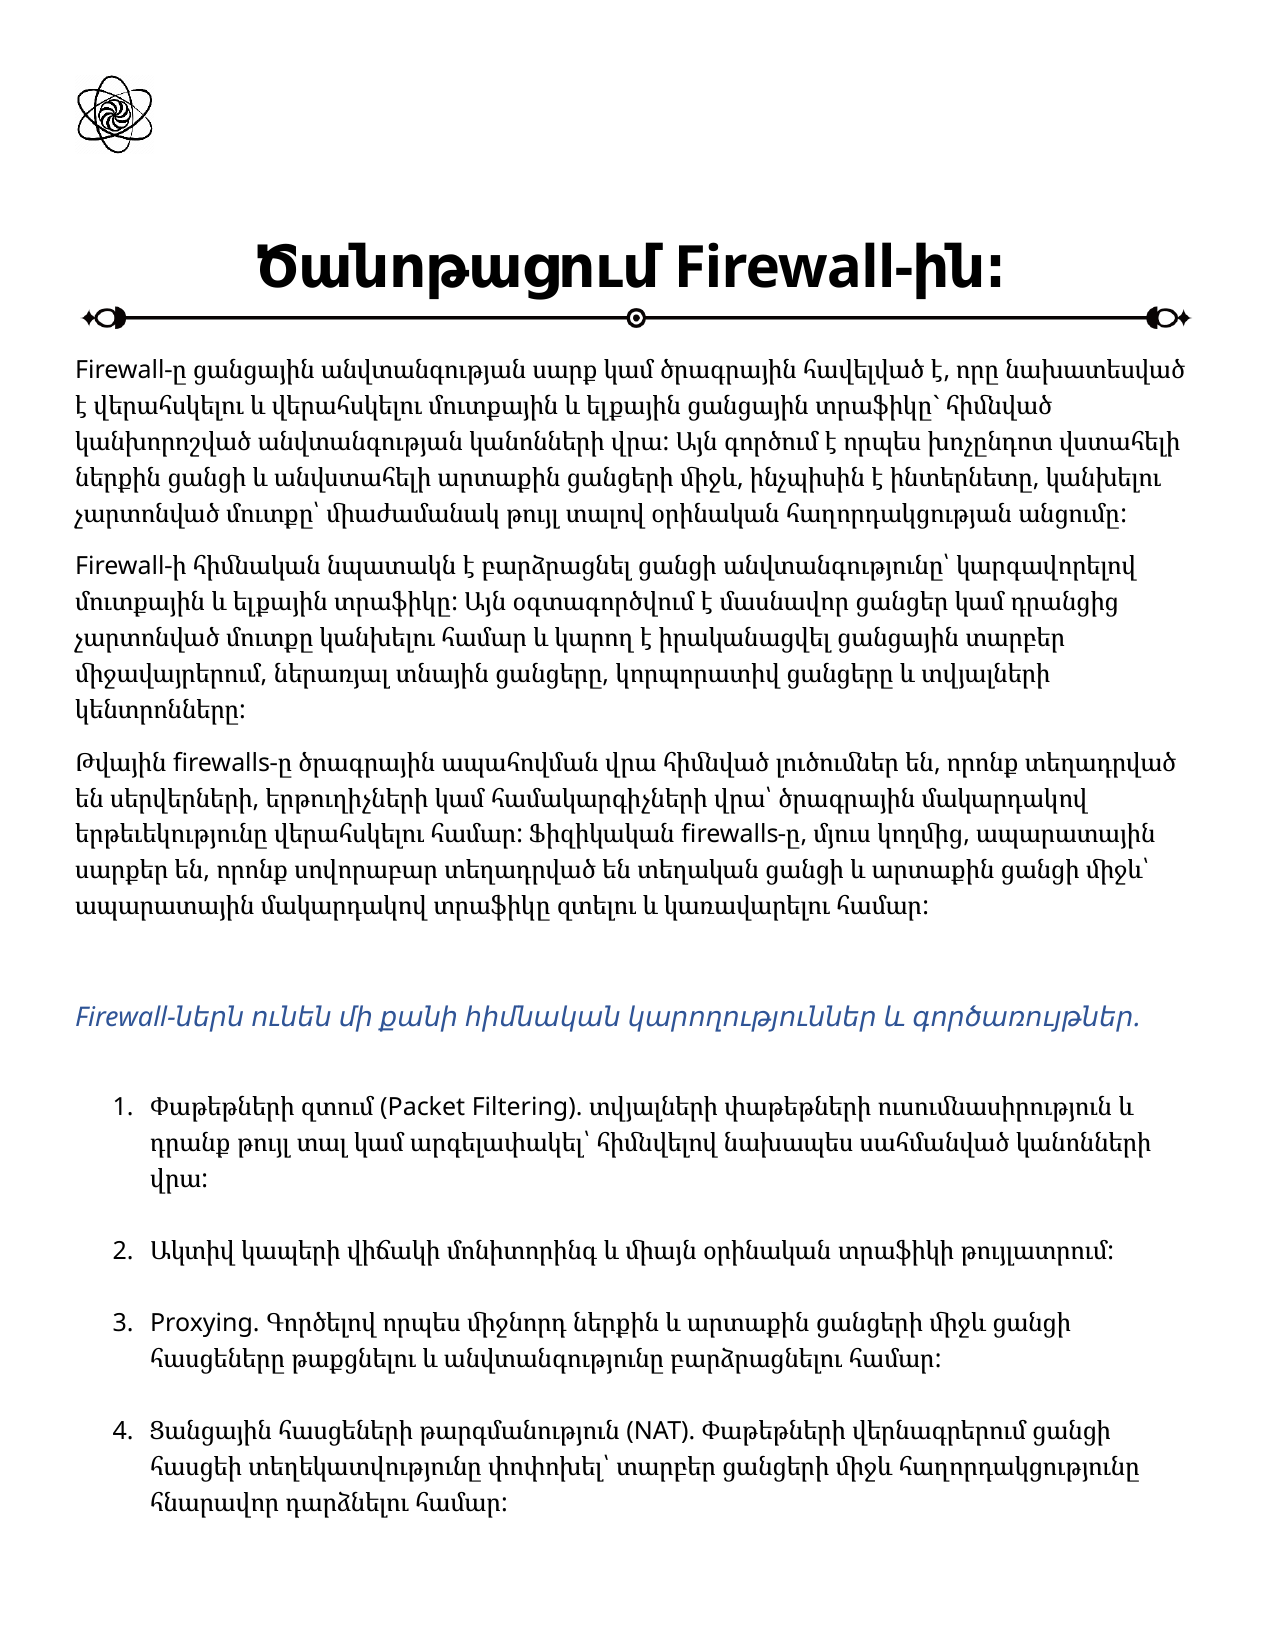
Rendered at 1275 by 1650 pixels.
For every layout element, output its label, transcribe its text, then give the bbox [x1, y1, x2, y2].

title Ծանոթացում Firewall-ին։ [75, 225, 1200, 304]
list Ցանցային հասցեների թարգմանություն (NAT). Փաթեթների վերնագրերում ցանցի հասցեի տեղեկատվությունը փոփոխել՝ տարբեր ցանցերի միջև հաղորդակցությունը հնարավոր դարձնելու համար: [112, 1413, 1200, 1518]
subtitle Firewall-ներն ունեն մի քանի հիմնական կարողություններ և գործառույթներ. [75, 997, 1200, 1034]
text Թվային firewalls-ը ծրագրային ապահովման վրա հիմնված լուծումներ են, որոնք տեղադրված են սերվերների, երթուղիչների կամ համակարգիչների վրա՝ ծրագրային մակարդակով երթեւեկությունը վերահսկելու համար: Ֆիզիկական firewalls-ը, մյուս կողմից, ապարատային սարքեր են, որոնք սովորաբար տեղադրված են տեղական ցանցի և արտաքին ցանցի միջև՝ ապարատային մակարդակով տրաֆիկը զտելու և կառավարելու համար: [75, 744, 1200, 922]
list Ակտիվ կապերի վիճակի մոնիտորինգ և միայն օրինական տրաֆիկի թույլատրում: [112, 1233, 1200, 1303]
text Firewall-ը ցանցային անվտանգության սարք կամ ծրագրային հավելված է, որը նախատեսված է վերահսկելու և վերահսկելու մուտքային և ելքային ցանցային տրաֆիկը` հիմնված կանխորոշված անվտանգության կանոնների վրա: Այն գործում է որպես խոչընդոտ վստահելի ներքին ցանցի և անվստահելի արտաքին ցանցերի միջև, ինչպիսին է ինտերնետը, կանխելու չարտոնված մուտքը՝ միաժամանակ թույլ տալով օրինական հաղորդակցության անցումը: [75, 352, 1200, 529]
text Firewall-ի հիմնական նպատակն է բարձրացնել ցանցի անվտանգությունը՝ կարգավորելով մուտքային և ելքային տրաֆիկը: Այն օգտագործվում է մասնավոր ցանցեր կամ դրանցից չարտոնված մուտքը կանխելու համար և կարող է իրականացվել ցանցային տարբեր միջավայրերում, ներառյալ տնային ցանցերը, կորպորատիվ ցանցերը և տվյալների կենտրոնները: [75, 548, 1200, 726]
list Փաթեթների զտում (Packet Filtering). տվյալների փաթեթների ուսումնասիրություն և դրանք թույլ տալ կամ արգելափակել՝ հիմնվելով նախապես սահմանված կանոնների վրա: [112, 1089, 1200, 1231]
list Proxying. Գործելով որպես միջնորդ ներքին և արտաքին ցանցերի միջև ցանցի հասցեները թաքցնելու և անվտանգությունը բարձրացնելու համար: [112, 1305, 1200, 1411]
